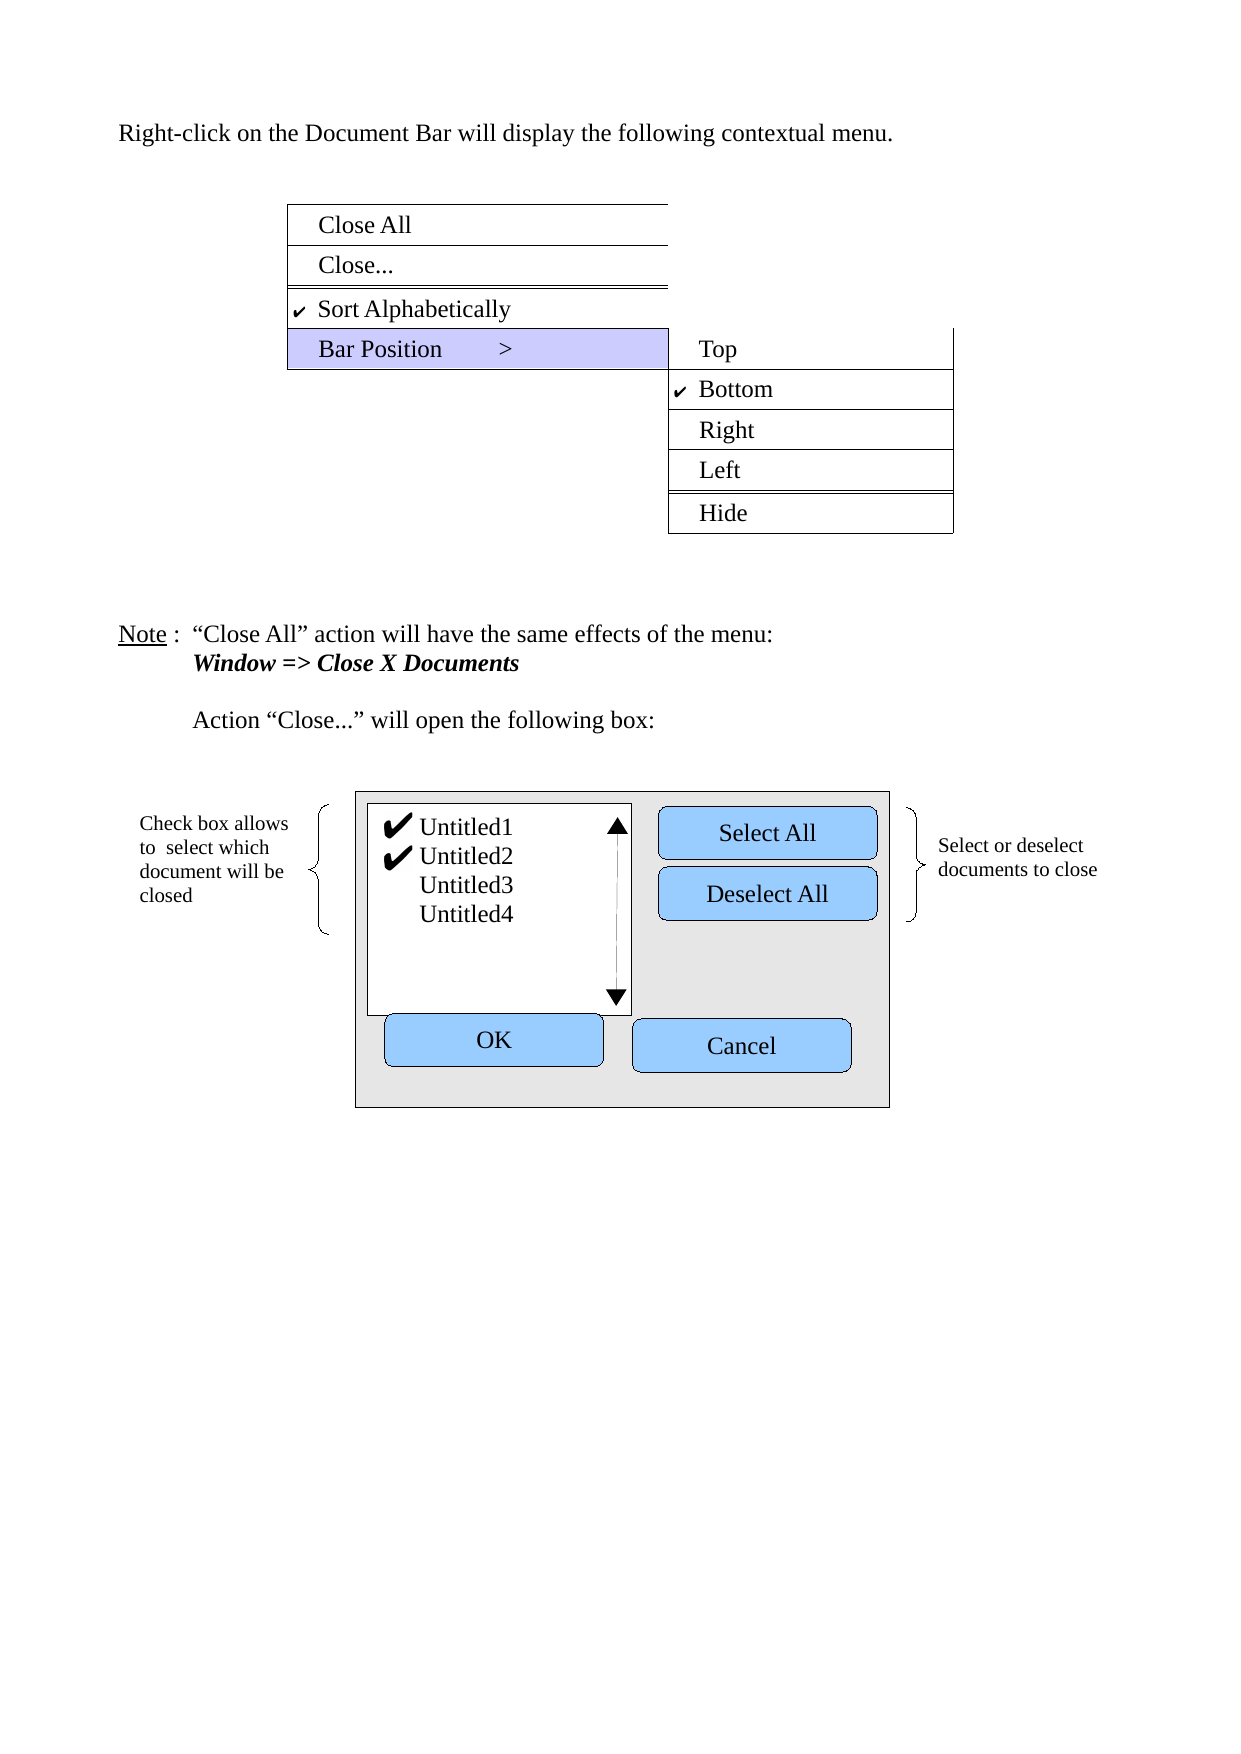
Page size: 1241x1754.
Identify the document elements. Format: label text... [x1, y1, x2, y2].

text Window => Close X Documents [118, 648, 1122, 677]
table_cell [287, 409, 668, 449]
table_header Close All [288, 205, 668, 245]
table_cell [287, 370, 668, 409]
table_cell Left [669, 450, 953, 489]
text Note : “Close All” action will have the same effects of the menu: [118, 619, 1122, 648]
table_cell Sort Alphabetically [288, 289, 668, 328]
table_cell Bar Position > [288, 329, 668, 368]
table_header [668, 204, 953, 245]
table_cell [287, 493, 668, 533]
text Action “Close...” will open the following box: [118, 705, 1122, 734]
text Right-click on the Document Bar will display the following contextual menu. [118, 118, 1122, 147]
table_cell Top [669, 328, 953, 368]
table_cell Close... [288, 246, 668, 285]
table_cell [668, 288, 953, 328]
table_cell Hide [669, 494, 953, 533]
picture [383, 845, 413, 871]
picture [383, 812, 413, 839]
table_cell Bottom [669, 370, 953, 409]
table_cell Right [669, 410, 953, 449]
table_cell [287, 449, 668, 489]
table_cell [668, 245, 953, 285]
